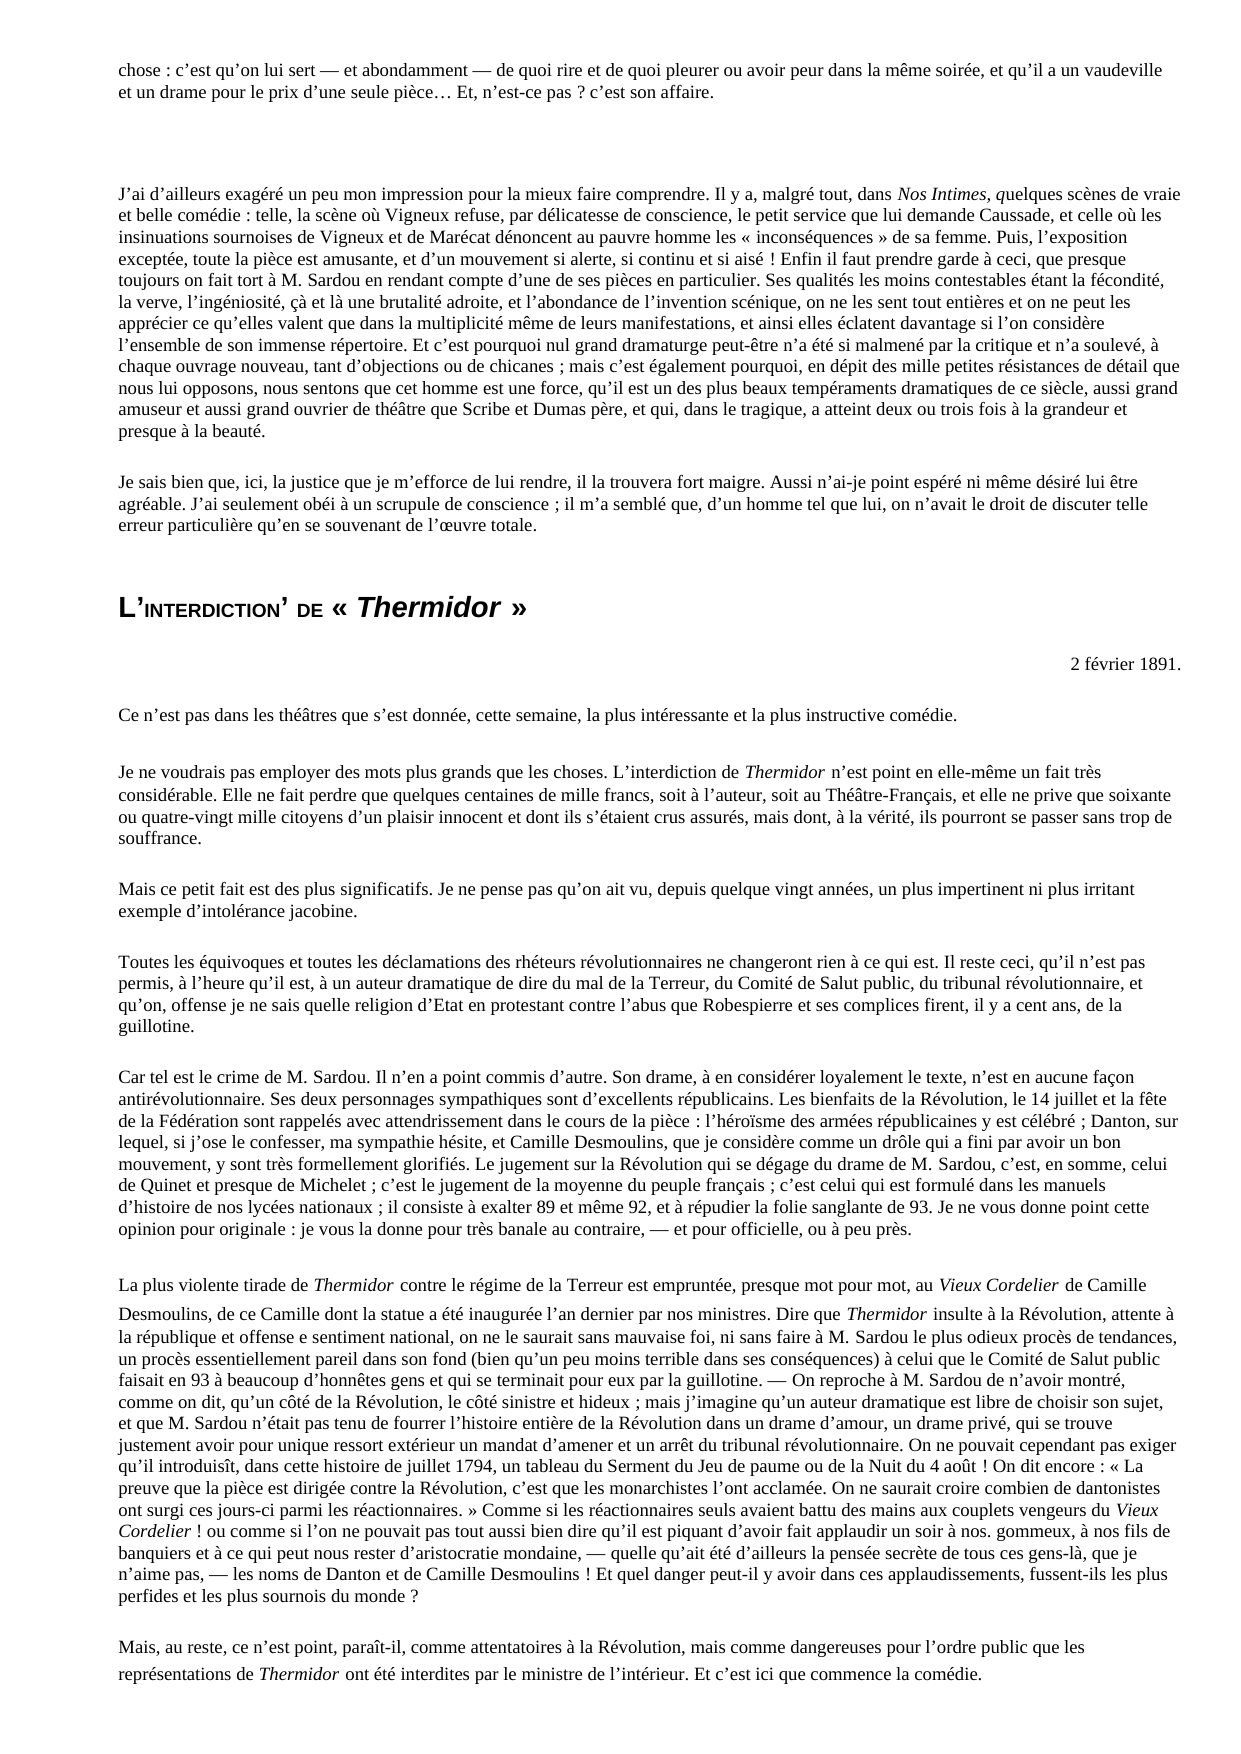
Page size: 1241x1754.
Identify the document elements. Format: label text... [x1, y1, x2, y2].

text J’ai d’ailleurs exagéré un peu mon impression pour la mieux faire comprendre. Il y a, malgré tout, dans Nos Intimes, quelques scènes de vraie et belle comédie : telle, la scène où Vigneux refuse, par délicatesse de conscience, le petit service que lui demande Caussade, et celle où les insinuations sournoises de Vigneux et de Marécat dénoncent au pauvre homme les « inconséquences » de sa femme. Puis, l’exposition exceptée, toute la pièce est amusante, et d’un mouvement si alerte, si continu et si aisé ! Enfin il faut prendre garde à ceci, que presque toujours on fait tort à M. Sardou en rendant compte d’une de ses pièces en particulier. Ses qualités les moins contestables étant la fécondité, la verve, l’ingéniosité, çà et là une brutalité adroite, et l’abondance de l’invention scénique, on ne les sent tout entières et on ne peut les apprécier ce qu’elles valent que dans la multiplicité même de leurs manifestations, et ainsi elles éclatent davantage si l’on considère l’ensemble de son immense répertoire. Et c’est pourquoi nul grand dramaturge peut-être n’a été si malmené par la critique et n’a soulevé, à chaque ouvrage nouveau, tant d’objections ou de chicanes ; mais c’est également pourquoi, en dépit des mille petites résistances de détail que nous lui opposons, nous sentons que cet homme est une force, qu’il est un des plus beaux tempéraments dramatiques de ce siècle, aussi grand amuseur et aussi grand ouvrier de théâtre que Scribe et Dumas père, et qui, dans le tragique, a atteint deux ou trois fois à la grandeur et presque à la beauté. [118, 183, 1181, 441]
text Je ne voudrais pas employer des mots plus grands que les choses. L’interdiction de Thermidor n’est point en elle-même un fait très considérable. Elle ne fait perdre que quelques centaines de mille francs, soit à l’auteur, soit au Théâtre-Français, et elle ne prive que soixante ou quatre-vingt mille citoyens d’un plaisir innocent et dont ils s’étaient crus assurés, mais dont, à la vérité, ils pourront se passer sans trop de souffrance. [118, 755, 1181, 849]
text Mais, au reste, ce n’est point, paraît-il, comme attentatoires à la Révolution, mais comme dangereuses pour l’ordre public que les représentations de Thermidor ont été interdites par le ministre de l’intérieur. Et c’est ici que commence la comédie. [118, 1636, 1181, 1686]
text La plus violente tirade de Thermidor contre le régime de la Terreur est empruntée, presque mot pour mot, au Vieux Cordelier de Camille Desmoulins, de ce Camille dont la statue a été inaugurée l’an dernier par nos ministres. Dire que Thermidor insulte à la Révolution, attente à la république et offense e sentiment national, on ne le saurait sans mauvaise foi, ni sans faire à M. Sardou le plus odieux procès de tendances, un procès essentiellement pareil dans son fond (bien qu’un peu moins terrible dans ses conséquences) à celui que le Comité de Salut public faisait en 93 à beaucoup d’honnêtes gens et qui se terminait pour eux par la guillotine. — On reproche à M. Sardou de n’avoir montré, comme on dit, qu’un côté de la Révolution, le côté sinistre et hideux ; mais j’imagine qu’un auteur dramatique est libre de choisir son sujet, et que M. Sardou n’était pas tenu de fourrer l’histoire entière de la Révolution dans un drame d’amour, un drame privé, qui se trouve justement avoir pour unique ressort extérieur un mandat d’amener et un arrêt du tribunal révolutionnaire. On ne pouvait cependant pas exiger qu’il introduisît, dans cette histoire de juillet 1794, un tableau du Serment du Jeu de paume ou de la Nuit du 4 août ! On dit encore : « La preuve que la pièce est dirigée contre la Révolution, c’est que les monarchistes l’ont acclamée. On ne saurait croire combien de dantonistes ont surgi ces jours-ci parmi les réactionnaires. » Comme si les réactionnaires seuls avaient battu des mains aux couplets vengeurs du Vieux Cordelier ! ou comme si l’on ne pouvait pas tout aussi bien dire qu’il est piquant d’avoir fait applaudir un soir à nos. gommeux, à nos fils de banquiers et à ce qui peut nous rester d’aristocratie mondaine, — quelle qu’ait été d’ailleurs la pensée secrète de tous ces gens-là, que je n’aime pas, — les noms de Danton et de Camille Desmoulins ! Et quel danger peut-il y avoir dans ces applaudissements, fussent-ils les plus perfides et les plus sournois du monde ? [118, 1268, 1181, 1606]
text 2 février 1891. [118, 653, 1181, 675]
text Mais ce petit fait est des plus significatifs. Je ne pense pas qu’on ait vu, depuis quelque vingt années, un plus impertinent ni plus irritant exemple d’intolérance jacobine. [118, 878, 1181, 921]
text Toutes les équivoques et toutes les déclamations des rhéteurs révolutionnaires ne changeront rien à ce qui est. Il reste ceci, qu’il n’est pas permis, à l’heure qu’il est, à un auteur dramatique de dire du mal de la Terreur, du Comité de Salut public, du tribunal révolutionnaire, et qu’on, offense je ne sais quelle religion d’Etat en protestant contre l’abus que Robespierre et ses complices firent, il y a cent ans, de la guillotine. [118, 951, 1181, 1037]
subtitle l’interdiction’ de « Thermidor » [118, 590, 1181, 624]
text Car tel est le crime de M. Sardou. Il n’en a point commis d’autre. Son drame, à en considérer loyalement le texte, n’est en aucune façon antirévolutionnaire. Ses deux personnages sympathiques sont d’excellents républicains. Les bienfaits de la Révolution, le 14 juillet et la fête de la Fédération sont rappelés avec attendrissement dans le cours de la pièce : l’héroïsme des armées républicaines y est célébré ; Danton, sur lequel, si j’ose le confesser, ma sympathie hésite, et Camille Desmoulins, que je considère comme un drôle qui a fini par avoir un bon mouvement, y sont très formellement glorifiés. Le jugement sur la Révolution qui se dégage du drame de M. Sardou, c’est, en somme, celui de Quinet et presque de Michelet ; c’est le jugement de la moyenne du peuple français ; c’est celui qui est formulé dans les manuels d’histoire de nos lycées nationaux ; il consiste à exalter 89 et même 92, et à répudier la folie sanglante de 93. Je ne vous donne point cette opinion pour originale : je vous la donne pour très banale au contraire, — et pour officielle, ou à peu près. [118, 1066, 1181, 1239]
text Ce n’est pas dans les théâtres que s’est donnée, cette semaine, la plus intéressante et la plus instructive comédie. [118, 704, 1181, 726]
text Je sais bien que, ici, la justice que je m’efforce de lui rendre, il la trouvera fort maigre. Aussi n’ai-je point espéré ni même désiré lui être agréable. J’ai seulement obéi à un scrupule de conscience ; il m’a semblé que, d’un homme tel que lui, on n’avait le droit de discuter telle erreur particulière qu’en se souvenant de l’œuvre totale. [118, 471, 1181, 536]
text chose : c’est qu’on lui sert — et abondamment — de quoi rire et de quoi pleurer ou avoir peur dans la même soirée, et qu’il a un vaudeville et un drame pour le prix d’une seule pièce… Et, n’est-ce pas ? c’est son affaire. [118, 59, 1181, 102]
